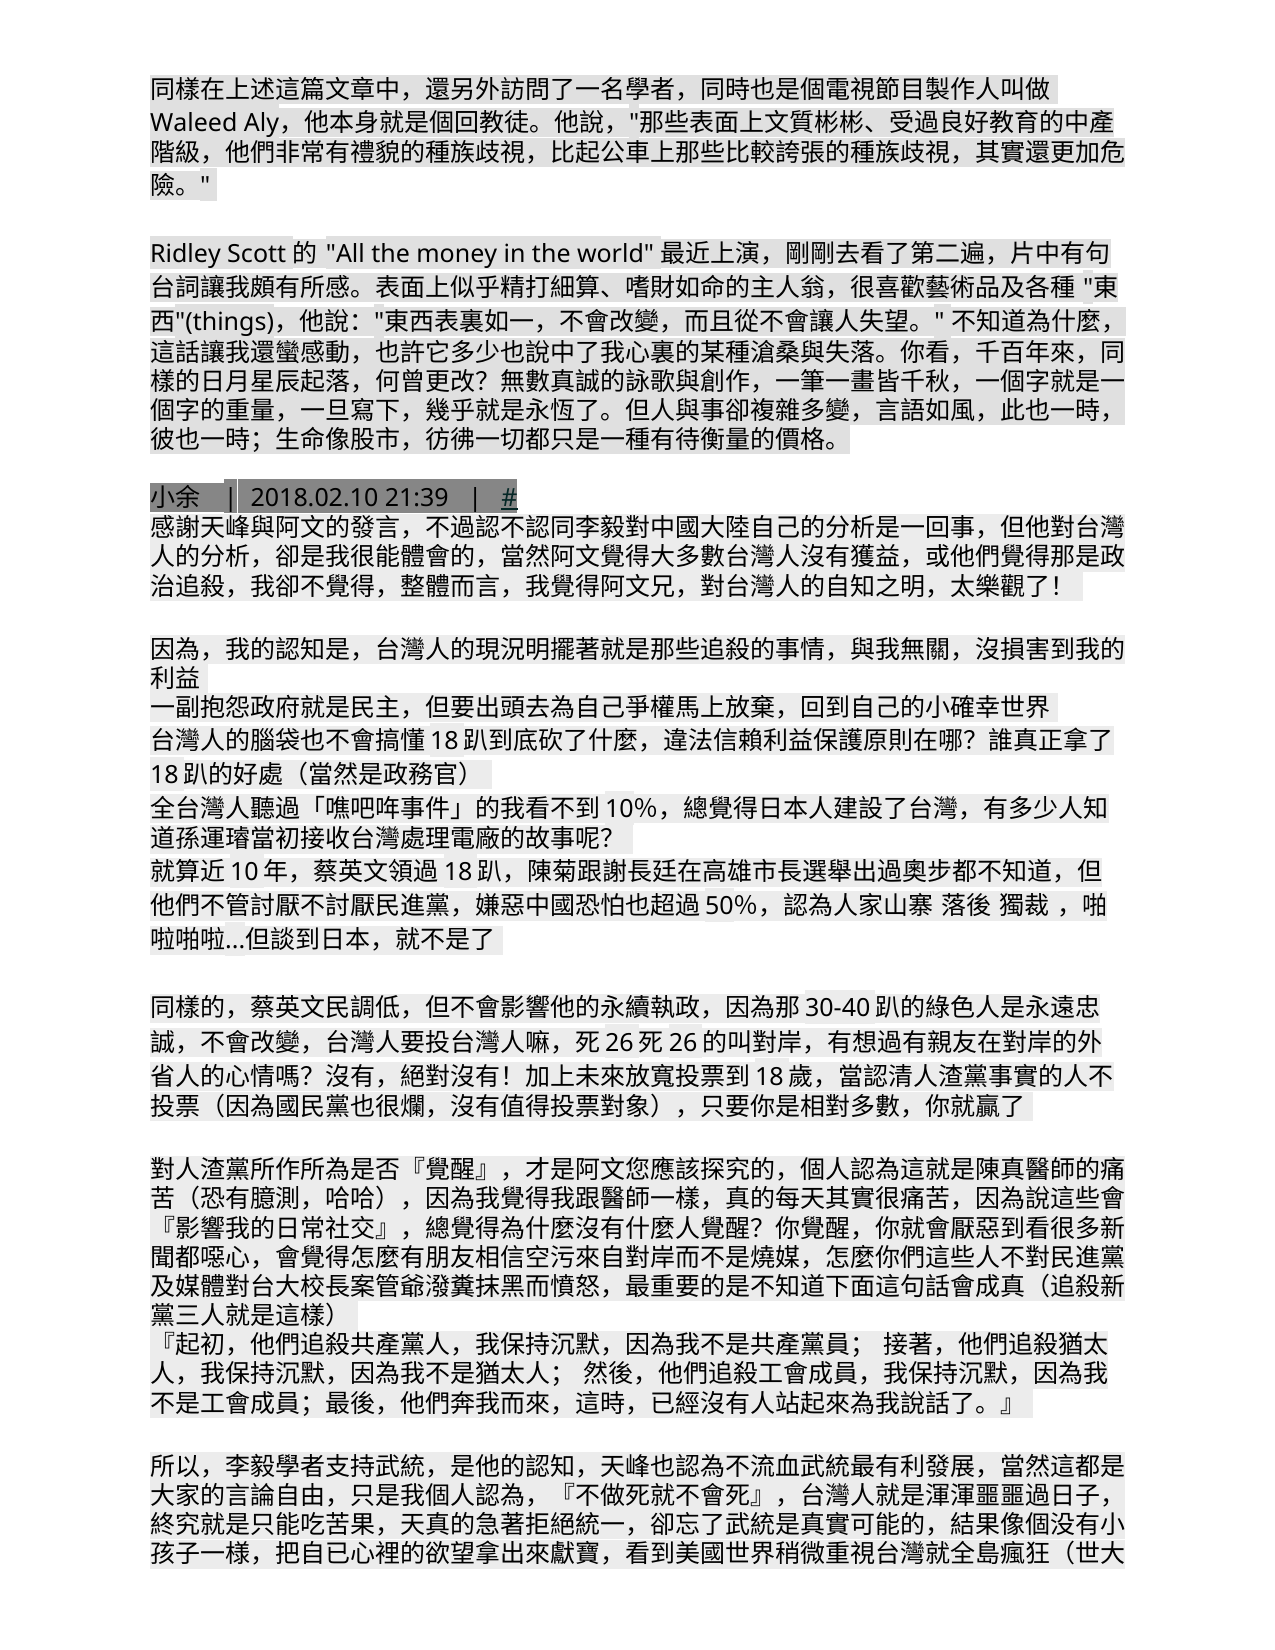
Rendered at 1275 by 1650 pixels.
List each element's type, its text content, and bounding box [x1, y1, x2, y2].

text 感謝天峰與阿文的發言，不過認不認同李毅對中國大陸自己的分析是一回事，但他對台灣人的分析，卻是我很能體會的，當然阿文覺得大多數台灣人沒有獲益，或他們覺得那是政治追殺，我卻不覺得，整體而言，我覺得阿文兄，對台灣人的自知之明，太樂觀了！ 因為，我的認知是，台灣人的現況明擺著就是那些追殺的事情，與我無關，沒損害到我的利益 一副抱怨政府就是民主，但要出頭去為自己爭權馬上放棄，回到自己的小確幸世界 台灣人的腦袋也不會搞懂18趴到底砍了什麼，違法信賴利益保護原則在哪？誰真正拿了18趴的好處（當然是政務官） 全台灣人聽過「噍吧哖事件」的我看不到10％，總覺得日本人建設了台灣，有多少人知道孫運璿當初接收台灣處理電廠的故事呢？ 就算近10年，蔡英文領過18趴，陳菊跟謝長廷在高雄市長選舉出過奧步都不知道，但他們不管討厭不討厭民進黨，嫌惡中國恐怕也超過50％，認為人家山寨 落後 獨裁 ，啪啦啪啦...但談到日本，就不是了 同樣的，蔡英文民調低，但不會影響他的永續執政，因為那30-40趴的綠色人是永遠忠誠，不會改變，台灣人要投台灣人嘛，死26死26的叫對岸，有想過有親友在對岸的外省人的心情嗎？沒有，絕對沒有！加上未來放寬投票到18歲，當認清人渣黨事實的人不投票（因為國民黨也很爛，沒有值得投票對象），只要你是相對多數，你就贏了 對人渣黨所作所為是否『覺醒』，才是阿文您應該探究的，個人認為這就是陳真醫師的痛苦（恐有臆測，哈哈），因為我覺得我跟醫師一樣，真的每天其實很痛苦，因為說這些會『影響我的日常社交』，總覺得為什麼沒有什麼人覺醒？你覺醒，你就會厭惡到看很多新聞都噁心，會覺得怎麼有朋友相信空污來自對岸而不是燒媒，怎麼你們這些人不對民進黨及媒體對台大校長案管爺潑糞抹黑而憤怒，最重要的是不知道下面這句話會成真（追殺新黨三人就是這樣） 『起初，他們追殺共產黨人，我保持沉默，因為我不是共產黨員； 接著，他們追殺猶太人，我保持沉默，因為我不是猶太人； 然後，他們追殺工會成員，我保持沉默，因為我不是工會成員；最後，他們奔我而來，這時，已經沒有人站起來為我說話了。』 所以，李毅學者支持武統，是他的認知，天峰也認為不流血武統最有利發展，當然這都是大家的言論自由，只是我個人認為，『不做死就不會死』，台灣人就是渾渾噩噩過日子，終究就是只能吃苦果，天真的急著拒絕統一，卻忘了武統是真實可能的，結果像個没有小孩子一様，把自已心裡的欲望拿出來獻寶，看到美國世界稍微重視台灣就全島瘋狂（世大 [150, 513, 1125, 1569]
text (續) 就跟人渣黨及其一票走狗文人與綠色媒體之炒作仇中反華一樣，挑撥與煽動移民與難民議題，一直是澳洲各政黨最喜歡操弄的一個民粹議題。尤有甚者，把非法移民與難民當成罪犯，不分男女老幼囚禁在海外小島，性侵、暴力、酷刑與虐待等等，層出不窮。長年以來，惡名昭彰。根據英國 "衛報" 報導，這些移民拘留中心光是在2013年8月至2015年10月短短兩年之間，就發生至少兩千多起毆打、性侵或自殘等事件，其中一半以上的受害者是小孩。國際人權機構不斷批評，澳洲政府始終有恃無恐，因為它有所謂 "民意" 當靠山。 這還不夠可惡，你知道澳洲有個 Border Force Act (邊防部隊法)嗎？這個法案有個保密條款，規定拘留中心的所有工作者，包括醫生、護士、保全人員、律師、教師、廚師、清潔工等等所有工作人員，都不得洩露拘留中心內所發生的任何事情，包括虐待、刑求、性侵、疏忽、自殺與自殘等等，統統不得對外洩露，否則將被處以兩年有期徒刑。 在一些國際難民組織與人權機構的強烈抗議下，一直到去年(2017) 八月，這個荒謬至極的保密條款才終於廢除。上述提到英國 "衛報" 之獨家報導，亦即 " 光是在2013年8月至2015年10月短短兩年之間，就發生至少兩千多起毆打、性侵或自殘等事件，其中一半以上的受害者是小孩" 的資料，就是拘留中心裏頭的工作人員以黑牢為代價，偷偷夾帶出來，對媒體揭露。從關押人員與侵害事件之比例看來，幾乎裏頭所有那些根本沒有罪的 "受刑人" 均遭受到程度不一的各種形式的虐待，例如年輕女性為了洗澡，必須被迫與管理員發生性關係做為代價。 不但關押難民或申請庇護者，澳洲原住民小孩更是完全不成比例地被送入監牢。國際特赦組織指控澳洲政府之大量囚禁原住民小孩乃是出於一種種族歧視的心態，就如美國之不成比例地關押黑人。 2014年8月，有一名年僅22歲的澳洲原住民女性，因為某個微不足道的案件被罰款，因貧窮繳不起，於是就被送入拘留所，兩天後竟然死亡。死亡原因是嚴重感染。家屬提告，經過調查相關影像發現，獄方不但拒絕提供藥物與醫療，而且當受害人已奄奄一息之際，獄方人員竟然還扯著她的頭髮拖行，使之頭部撞擊成傷。 這樣一種獄中 "非自然死亡"事件，並非偶發個案，而是數以千計。澳洲原住民佔全國總人口 3%，但是澳洲全國的監獄中卻有超過28%的原住民受刑人，其中西澳大利亞的監獄中更有一半以上是原住民受刑人。就如國際特赦組織所指控，澳洲原住民的受害，背後就是出於種族歧視。 每年的1月26日就是所謂 Australia Day (澳洲日)，也就是澳洲的國慶日，紀念第一批英國開拓者在1788年抵達澳洲大陸。但每年的這一天，澳洲成千上萬的原住民及支持者也都會聚集抗議，稱之為 Invasion Day (入侵日)。兩百多年來，澳洲原住民始終是最弱勢的族群之一，飽受迫害與歧視。 我講的這些惡行，針對移民或難民也好，原住民也罷，統統不是陳年往事，不是過去的歷史，而是現在進行式，而且變本加厲。比方說，先前提到的那個由西雪梨大學和SBS合作進行的大規模調查指出，在一種刻意為之的政治操弄下，1988年僅有3%的澳洲人對回教徒持負面觀感，如今卻跳升到32%，而且婦女更是特別容易受害的一群，77%的回教婦女曾經在公車上或大街上，遭受種族歧視之言語或肢體攻擊。 至於一般外來者， 因其音調、文化、生活習慣與舉止之異於西方人，特別是那些母語並非英文的族群，更易招來種族歧視或攻擊，將近六成的人曾經在大眾交通運輸工具或街道上遭受言語或肢體攻擊，在職場亦高達五成五。這項調查還指出，言語或肢體的種族歧視與攻擊最容易發生的地點，第一名是大眾交通運輸工具上，第二名是商店採購時。 必須一提的是，這些調查都還不包括那些隱而不宣但為害更為巨大的 "機構性歧視" (INSTITUTIONAL RACISM)，亦即各種公私機構在政策上刻意打壓或刁難外來族群或少數族群。 2017年3月21日，國際特赦組織發表了一篇文章，題目叫做 "IS AUSTRALIA’S INTERNATIONAL REPUTATION AS RACIST JUSTIFIED?" (國際惡名昭彰的澳洲種族歧視是真的嗎？) 文中訪問了一位澳洲著名女星與作家叫 Mary Coustas，她因為曾經演出與種族歧視有關的戲劇而著名。她對這問題給了肯定的答覆說："沒錯！澳洲就是個國際惡名昭彰的種族歧視國度。" 她說，"世人期待我們能夠從過去的錯誤中學習，但我們卻什麼也沒學到。" 她並指出，種族歧視與挑撥族群仇恨的問題在澳洲不但沒有任何改善，而且在過去30多年來，隨著所謂恐怖主義的政治宣傳，而使得問題更加嚴重。她說，"就像潮水湧入，每個人幾乎都搭上了這輛種族歧視的列車：一開始是歧視希臘人，接著又糟蹋義大利和黎巴嫩人，現在輪到亞洲人了！最慘的當然就是亞洲的回教徒"。 同樣在上述這篇文章中，還另外訪問了一名學者，同時也是個電視節目製作人叫做 Waleed Aly，他本身就是個回教徒。他說，"那些表面上文質彬彬、受過良好教育的中產階級，他們非常有禮貌的種族歧視，比起公車上那些比較誇張的種族歧視，其實還更加危險。" Ridley Scott 的 "All the money in the world" 最近上演，剛剛去看了第二遍，片中有句台詞讓我頗有所感。表面上似乎精打細算、嗜財如命的主人翁，很喜歡藝術品及各種 "東西"(things)，他說："東西表裏如一，不會改變，而且從不會讓人失望。" 不知道為什麼，這話讓我還蠻感動，也許它多少也說中了我心裏的某種滄桑與失落。你看，千百年來，同樣的日月星辰起落，何曾更改？無數真誠的詠歌與創作，一筆一畫皆千秋，一個字就是一個字的重量，一旦寫下，幾乎就是永恆了。但人與事卻複雜多變，言語如風，此也一時，彼也一時；生命像股市，彷彿一切都只是一種有待衡量的價格。 [150, 75, 1125, 454]
text 小余 | 2018.02.10 21:39 | # [150, 479, 1125, 513]
